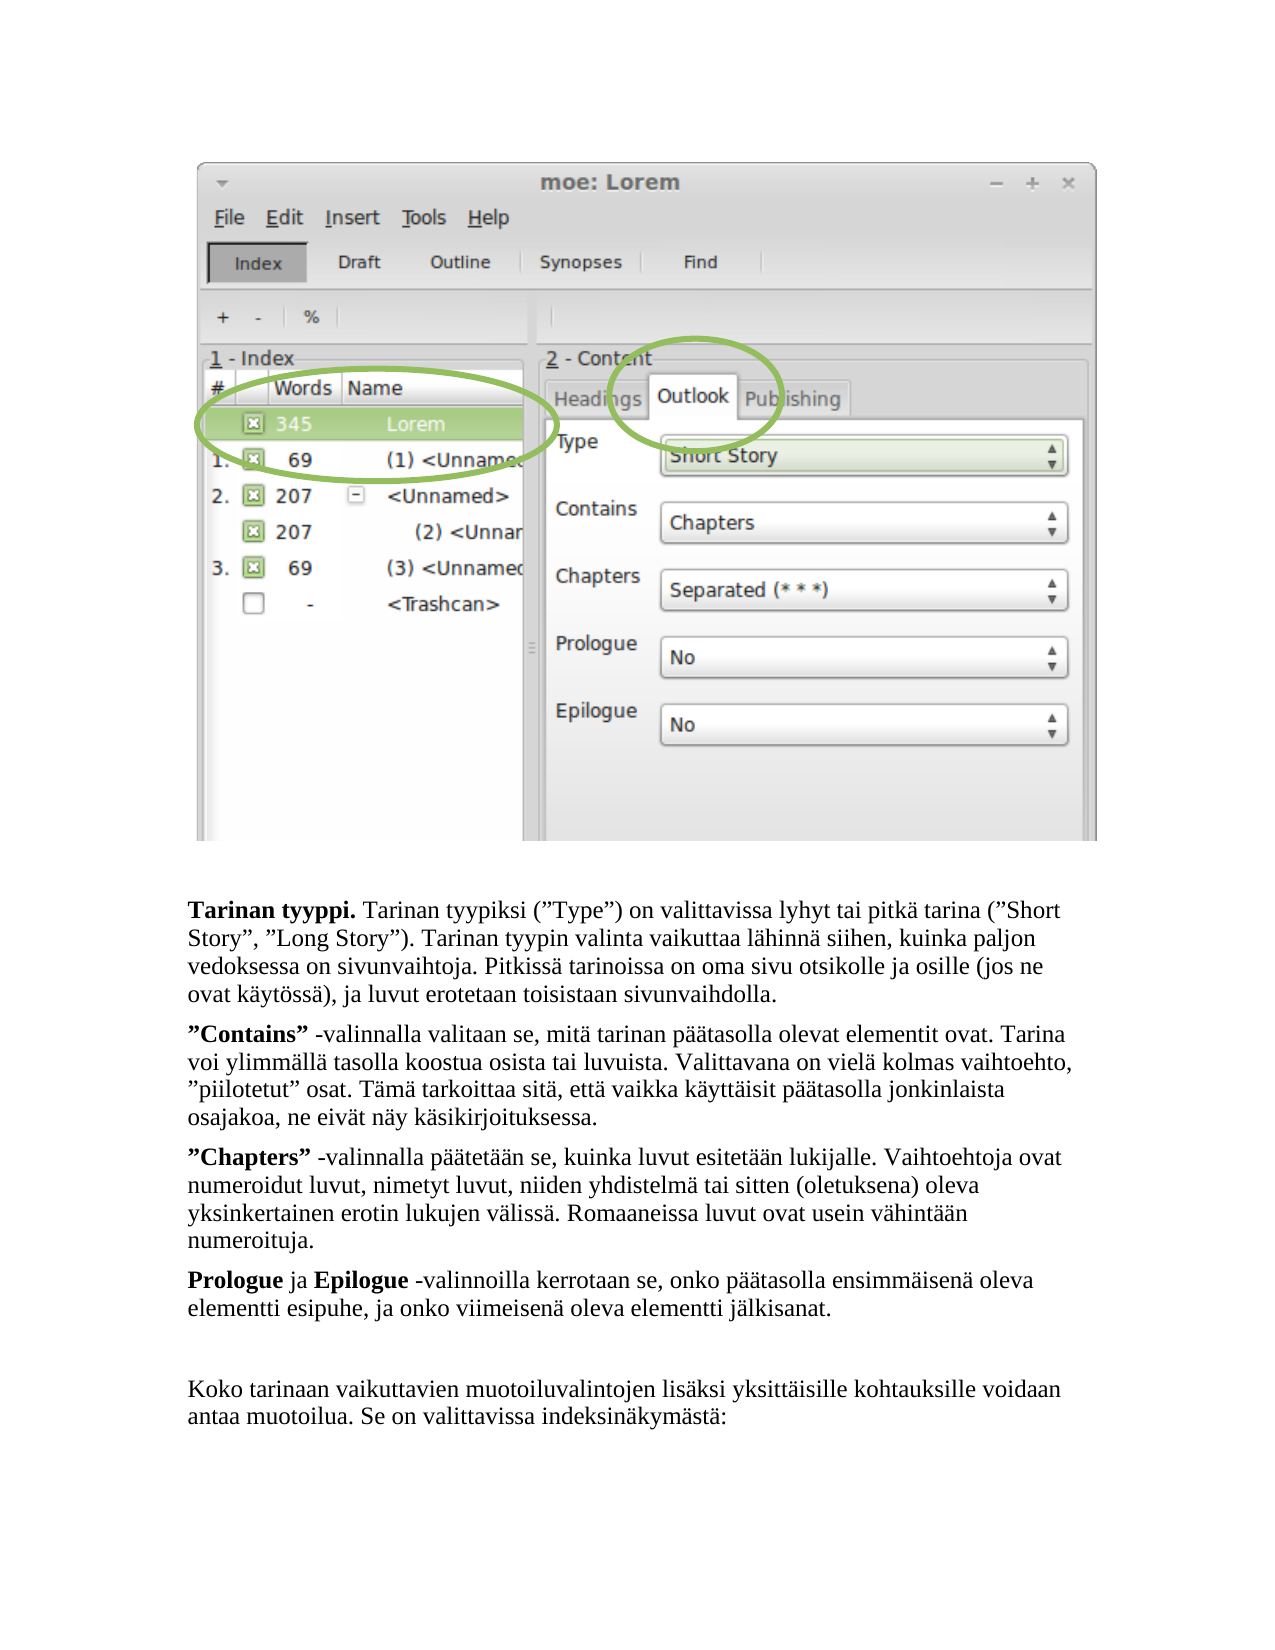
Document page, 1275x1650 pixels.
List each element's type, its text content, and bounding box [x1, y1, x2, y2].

text Tarinan tyyppi. Tarinan tyypiksi (”Type”) on valittavissa lyhyt tai pitkä tarina (”Short Story”, ”Long Story”). Tarinan tyypin valinta vaikuttaa lähinnä siihen, kuinka paljon vedoksessa on sivunvaihtoja. Pitkissä tarinoissa on oma sivu otsikolle ja osille (jos ne ovat käytössä), ja luvut erotetaan toisistaan sivunvaihdolla. [187, 897, 1087, 1007]
text ”Contains” -valinnalla valitaan se, mitä tarinan päätasolla olevat elementit ovat. Tarina voi ylimmällä tasolla koostua osista tai luvuista. Valittavana on vielä kolmas vaihtoehto, ”piilotetut” osat. Tämä tarkoittaa sitä, että vaikka käyttäisit päätasolla jonkinlaista osajakoa, ne eivät näy käsikirjoituksessa. [187, 1020, 1087, 1131]
text ”Chapters” -valinnalla päätetään se, kuinka luvut esitetään lukijalle. Vaihtoehtoja ovat numeroidut luvut, nimetyt luvut, niiden yhdistelmä tai sitten (oletuksena) oleva yksinkertainen erotin lukujen välissä. Romaaneissa luvut ovat usein vähintään numeroituja. [187, 1143, 1087, 1254]
text Prologue ja Epilogue -valinnoilla kerrotaan se, onko päätasolla ensimmäisenä oleva elementti esipuhe, ja onko viimeisenä oleva elementti jälkisanat. [187, 1267, 1087, 1322]
text Koko tarinaan vaikuttavien muotoiluvalintojen lisäksi yksittäisille kohtauksille voidaan antaa muotoilua. Se on valittavissa indeksinäkymästä: [187, 1375, 1087, 1430]
